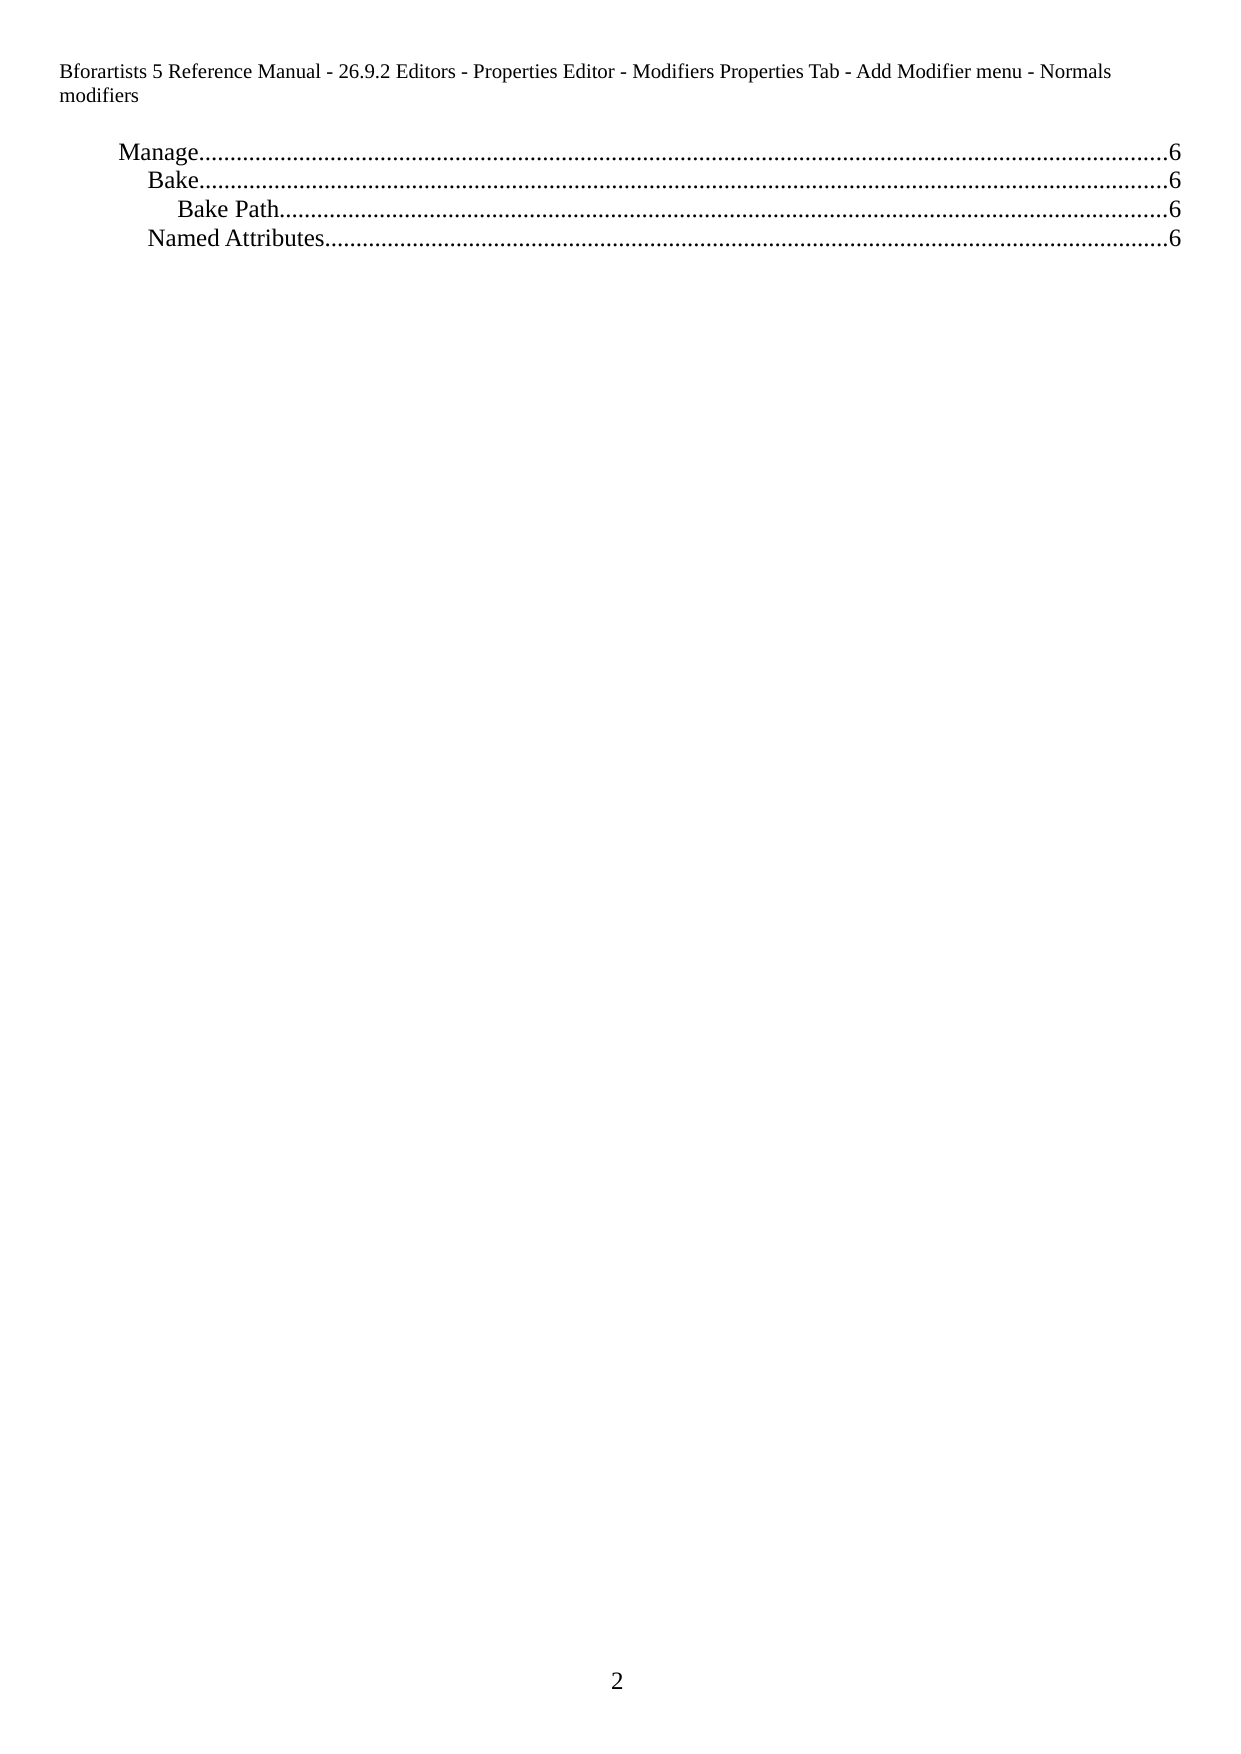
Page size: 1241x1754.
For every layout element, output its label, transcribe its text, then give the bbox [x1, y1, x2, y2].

text Bake Path 6 [177, 194, 1181, 223]
text Manage 6 [118, 137, 1181, 165]
text Named Attributes 6 [147, 223, 1181, 252]
text Bake 6 [147, 165, 1181, 194]
